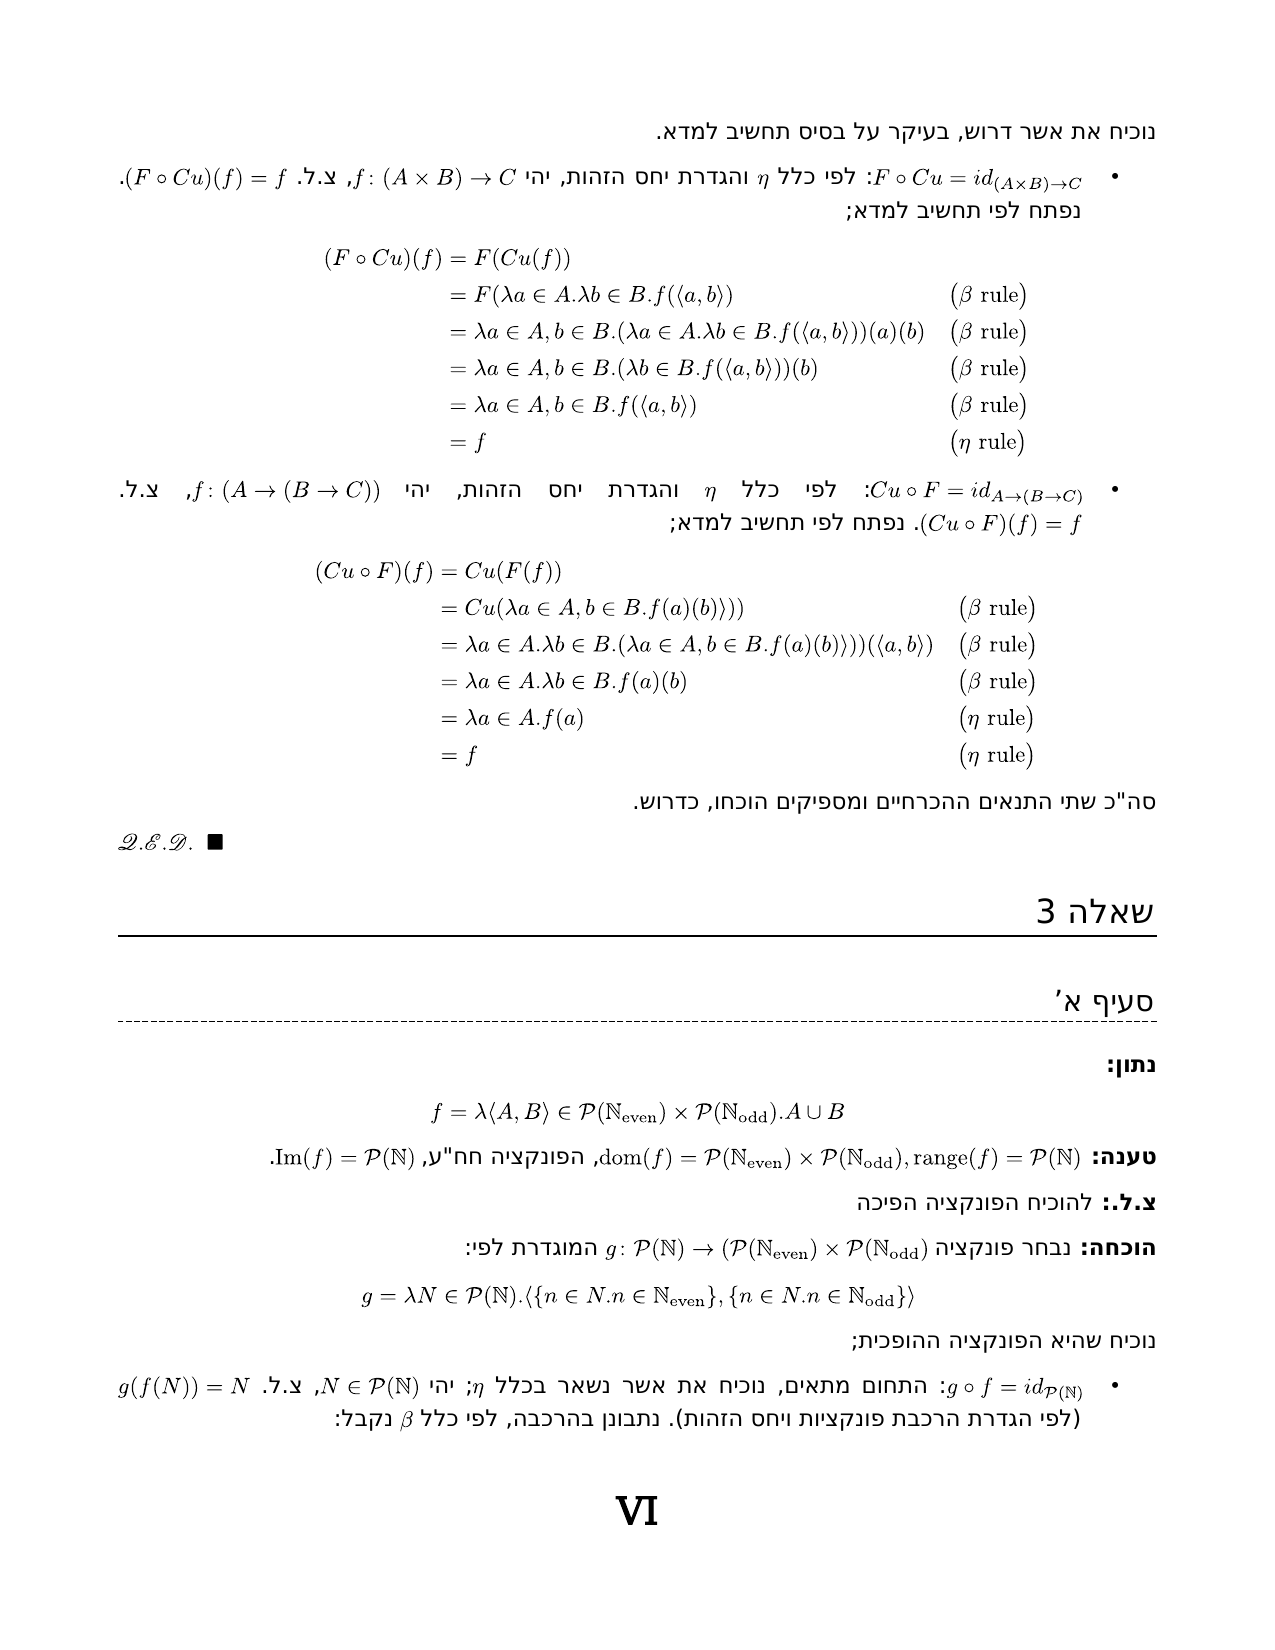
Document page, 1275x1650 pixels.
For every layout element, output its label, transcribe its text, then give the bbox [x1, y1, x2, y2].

subtitle סעיף א’ [118, 981, 1157, 1021]
text טענה: , הפונקציה חח"ע, . [118, 1143, 1157, 1170]
list : לפי כלל והגדרת יחס הזהות, יהי , צ.ל. . נפתח לפי תחשיב למדא; [118, 163, 1119, 223]
text סה"כ שתי התנאים ההכרחיים ומספיקים הוכחו, כדרוש. [118, 788, 1157, 815]
text נוכיח שהיא הפונקציה ההופכית; [118, 1327, 1157, 1354]
text נוכיח את אשר דרוש, בעיקר על בסיס תחשיב למדא. [118, 118, 1157, 145]
subtitle שאלה 3 [118, 890, 1157, 935]
list : לפי כלל והגדרת יחס הזהות, יהי , צ.ל. . נפתח לפי תחשיב למדא; [118, 476, 1119, 536]
text צ.ל.: להוכיח הפונקציה הפיכה [118, 1189, 1157, 1216]
list : התחום מתאים, נוכיח את אשר נשאר בכלל ; יהי , צ.ל. (לפי הגדרת הרכבת פונקציות ויחס הזהות). נתבונן בהרכבה, לפי כלל נקבל: [118, 1372, 1119, 1432]
text נתון: [118, 1051, 1157, 1077]
text הוכחה: נבחר פונקציה המוגדרת לפי: [118, 1234, 1157, 1261]
